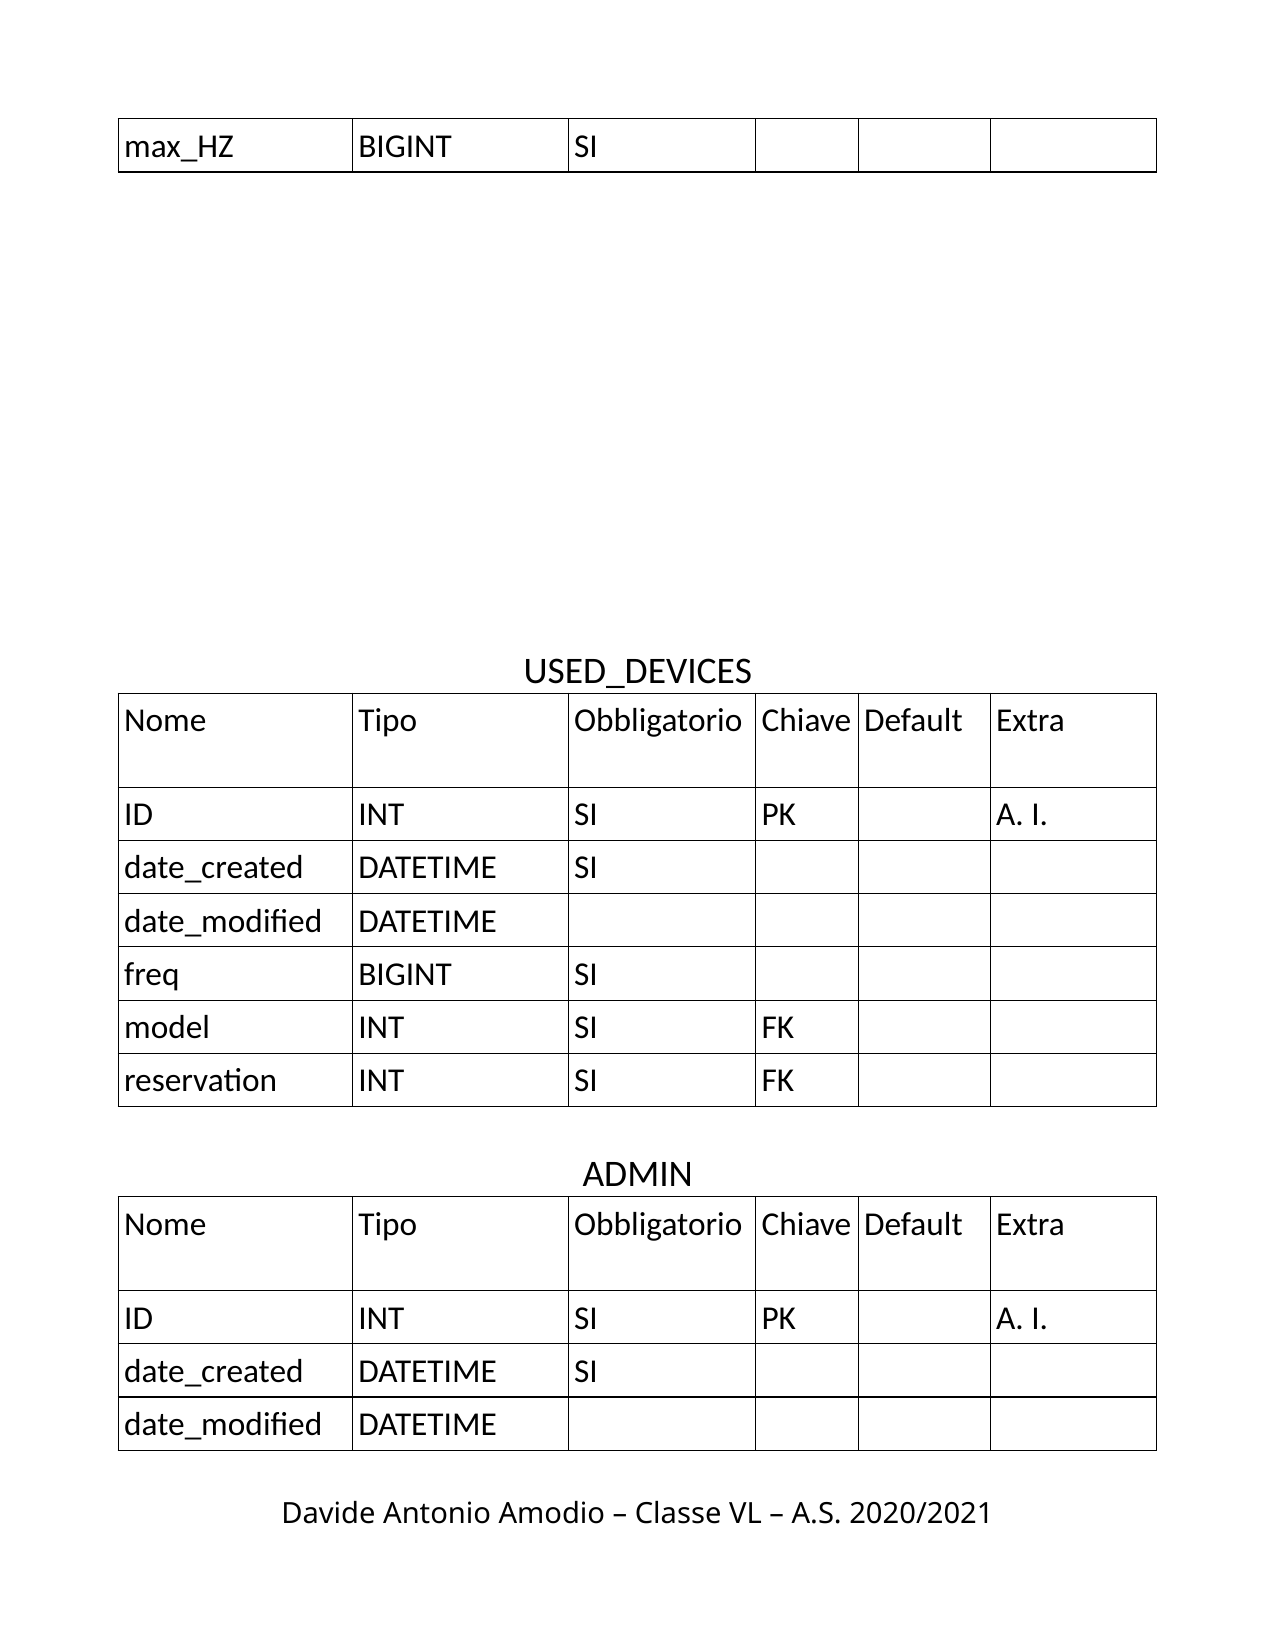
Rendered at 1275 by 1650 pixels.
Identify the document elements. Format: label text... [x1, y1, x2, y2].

table_cell SI [569, 841, 755, 893]
table_cell [991, 1344, 1156, 1396]
table_cell [756, 119, 858, 171]
table_header Default [859, 694, 990, 787]
table_cell SI [569, 947, 755, 999]
table_cell PK [756, 788, 858, 840]
table_cell [859, 119, 990, 171]
table_cell DATETIME [353, 894, 568, 946]
table_cell DATETIME [353, 1344, 568, 1396]
table_cell [859, 1291, 990, 1343]
table_header Tipo [353, 694, 568, 787]
table_cell [991, 1398, 1156, 1449]
table_cell [756, 1344, 858, 1396]
table_cell A. I. [991, 1291, 1156, 1343]
table_cell FK [756, 1001, 858, 1053]
table_cell SI [569, 1344, 755, 1396]
table_header Extra [991, 694, 1156, 787]
table_cell [859, 788, 990, 840]
table_cell DATETIME [353, 1398, 568, 1449]
text ADMIN [118, 1150, 1157, 1196]
table_cell SI [569, 1001, 755, 1053]
table_cell SI [569, 1291, 755, 1343]
table_cell [859, 894, 990, 946]
table_cell [859, 1001, 990, 1053]
table_cell [991, 119, 1156, 171]
table_cell reservation [119, 1054, 352, 1106]
table_header Obbligatorio [569, 694, 755, 787]
table_cell SI [569, 788, 755, 840]
table_header Tipo [353, 1197, 568, 1290]
table_cell FK [756, 1054, 858, 1106]
table_cell [756, 841, 858, 893]
table_cell freq [119, 947, 352, 999]
table_cell [991, 947, 1156, 999]
table_cell [991, 1001, 1156, 1053]
table_cell [859, 947, 990, 999]
table_cell [859, 1344, 990, 1396]
table_cell SI [569, 1054, 755, 1106]
table_cell SI [569, 119, 755, 171]
table_header Nome [119, 1197, 352, 1290]
table_header Nome [119, 694, 352, 787]
table_cell date_modified [119, 1398, 352, 1449]
table_header Obbligatorio [569, 1197, 755, 1290]
text USED_DEVICES [118, 647, 1157, 693]
table_cell [756, 947, 858, 999]
table_cell BIGINT [353, 119, 568, 171]
table_cell PK [756, 1291, 858, 1343]
table_cell date_modified [119, 894, 352, 946]
table_cell model [119, 1001, 352, 1053]
table_cell [569, 894, 755, 946]
table_cell DATETIME [353, 841, 568, 893]
table_cell INT [353, 788, 568, 840]
table_cell [756, 1398, 858, 1449]
table_header Chiave [756, 1197, 858, 1290]
table_cell [859, 1398, 990, 1449]
table_header Default [859, 1197, 990, 1290]
table_cell A. I. [991, 788, 1156, 840]
table_cell [991, 1054, 1156, 1106]
table_cell ID [119, 788, 352, 840]
table_cell INT [353, 1291, 568, 1343]
table_cell date_created [119, 841, 352, 893]
table_cell [991, 894, 1156, 946]
table_cell [991, 841, 1156, 893]
table_cell [859, 841, 990, 893]
table_cell ID [119, 1291, 352, 1343]
table_cell max_HZ [119, 119, 352, 171]
table_cell [859, 1054, 990, 1106]
table_cell [569, 1398, 755, 1449]
table_header Extra [991, 1197, 1156, 1290]
table_cell INT [353, 1054, 568, 1106]
table_cell date_created [119, 1344, 352, 1396]
table_cell BIGINT [353, 947, 568, 999]
table_header Chiave [756, 694, 858, 787]
table_cell [756, 894, 858, 946]
table_cell INT [353, 1001, 568, 1053]
